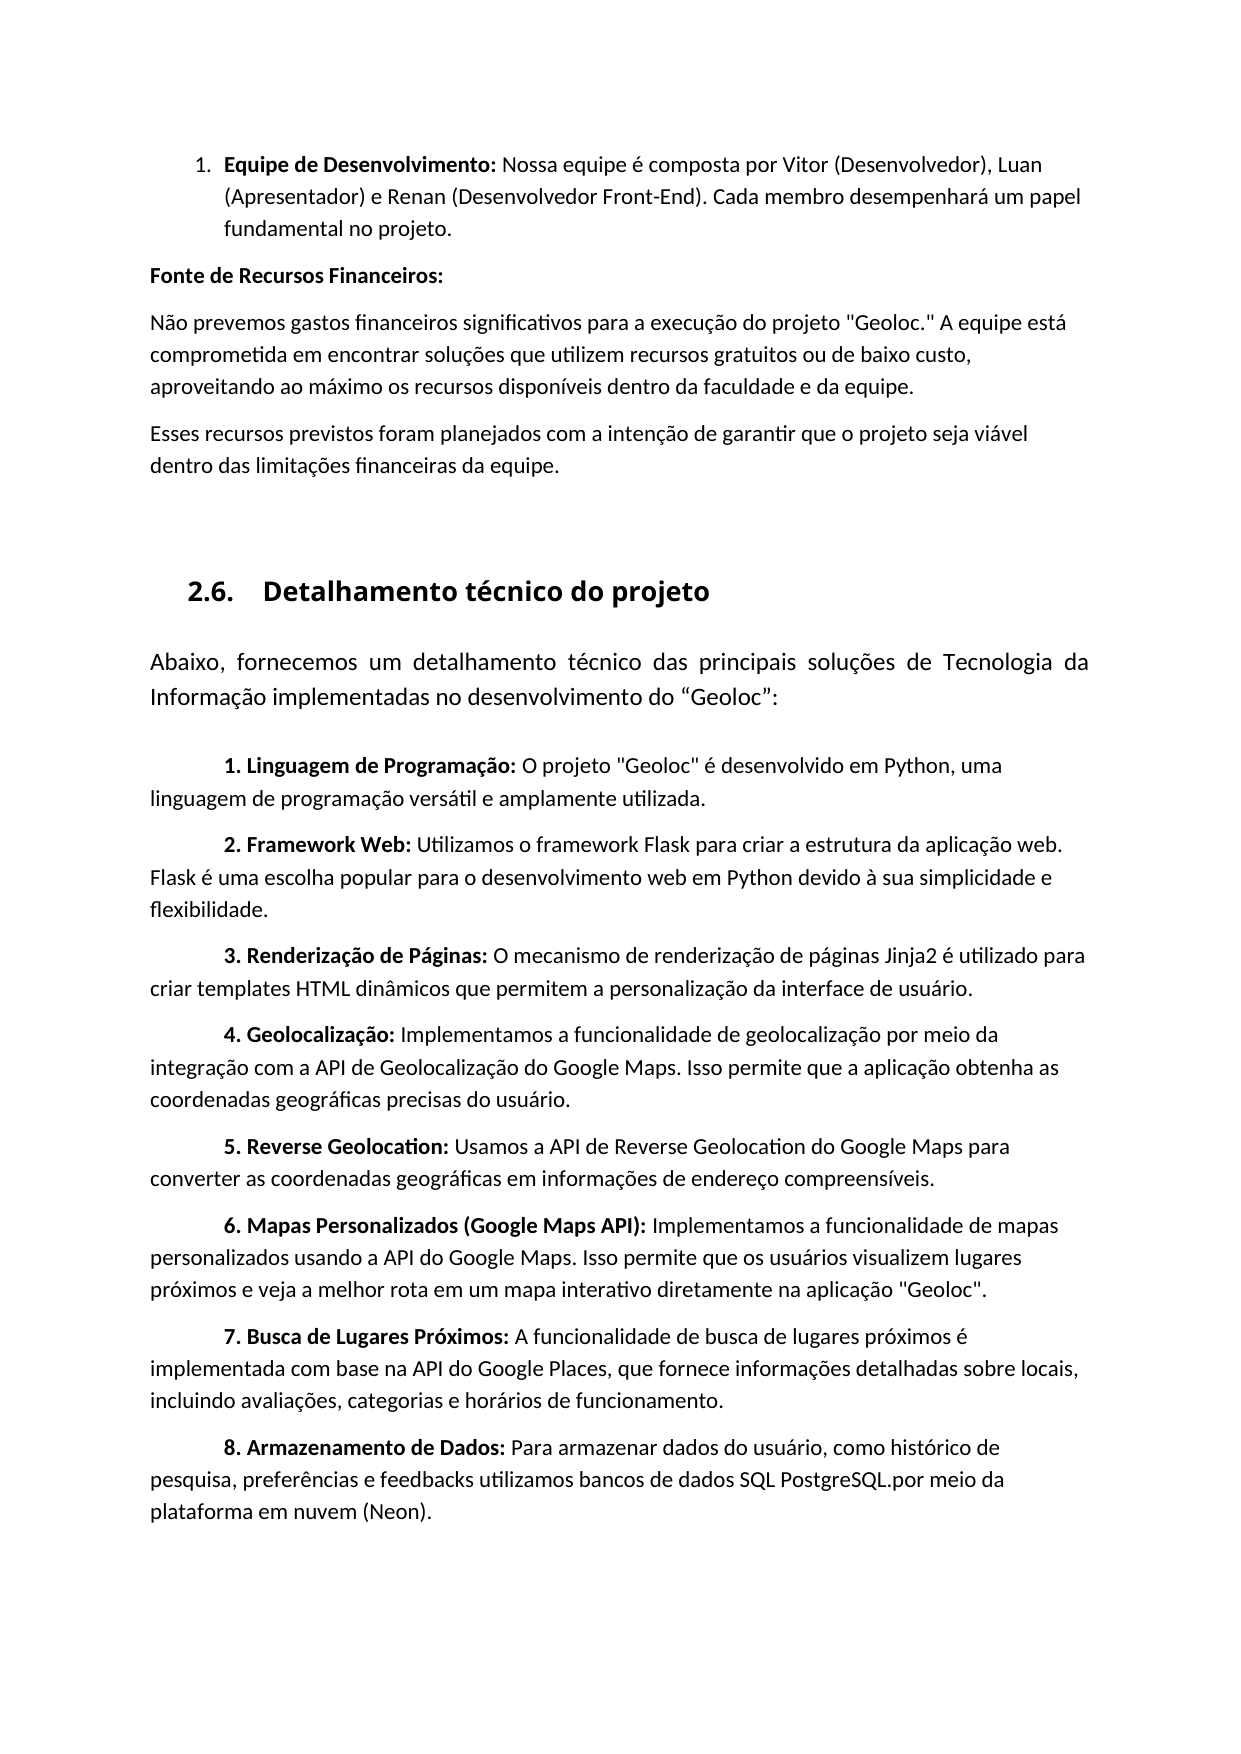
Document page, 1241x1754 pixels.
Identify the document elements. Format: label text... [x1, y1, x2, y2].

text 8. Armazenamento de Dados: Para armazenar dados do usuário, como histórico de pesquisa, preferências e feedbacks utilizamos bancos de dados SQL PostgreSQL.por meio da plataforma em nuvem (Neon). [150, 1433, 1090, 1525]
text 3. Renderização de Páginas: O mecanismo de renderização de páginas Jinja2 é utilizado para criar templates HTML dinâmicos que permitem a personalização da interface de usuário. [150, 942, 1090, 1002]
text Abaixo, fornecemos um detalhamento técnico das principais soluções de Tecnologia da Informação implementadas no desenvolvimento do “Geoloc”: [150, 647, 1090, 712]
text 2. Framework Web: Utilizamos o framework Flask para criar a estrutura da aplicação web. Flask é uma escolha popular para o desenvolvimento web em Python devido à sua simplicidade e flexibilidade. [150, 831, 1090, 923]
list Equipe de Desenvolvimento: Nossa equipe é composta por Vitor (Desenvolvedor), Luan (Apresentador) e Renan (Desenvolvedor Front-End). Cada membro desempenhará um papel fundamental no projeto. [194, 150, 1090, 242]
text Não prevemos gastos financeiros significativos para a execução do projeto "Geoloc." A equipe está comprometida em encontrar soluções que utilizem recursos gratuitos ou de baixo custo, aproveitando ao máximo os recursos disponíveis dentro da faculdade e da equipe. [150, 308, 1090, 400]
text Esses recursos previstos foram planejados com a intenção de garantir que o projeto seja viável dentro das limitações financeiras da equipe. [150, 419, 1090, 479]
list Detalhamento técnico do projeto [187, 572, 1090, 609]
text Fonte de Recursos Financeiros: [150, 261, 1090, 289]
text 6. Mapas Personalizados (Google Maps API): Implementamos a funcionalidade de mapas personalizados usando a API do Google Maps. Isso permite que os usuários visualizem lugares próximos e veja a melhor rota em um mapa interativo diretamente na aplicação "Geoloc". [150, 1211, 1090, 1303]
text 5. Reverse Geolocation: Usamos a API de Reverse Geolocation do Google Maps para converter as coordenadas geográficas em informações de endereço compreensíveis. [150, 1132, 1090, 1192]
text 4. Geolocalização: Implementamos a funcionalidade de geolocalização por meio da integração com a API de Geolocalização do Google Maps. Isso permite que a aplicação obtenha as coordenadas geográficas precisas do usuário. [150, 1021, 1090, 1113]
text 7. Busca de Lugares Próximos: A funcionalidade de busca de lugares próximos é implementada com base na API do Google Places, que fornece informações detalhadas sobre locais, incluindo avaliações, categorias e horários de funcionamento. [150, 1322, 1090, 1414]
text 1. Linguagem de Programação: O projeto "Geoloc" é desenvolvido em Python, uma linguagem de programação versátil e amplamente utilizada. [150, 752, 1090, 812]
